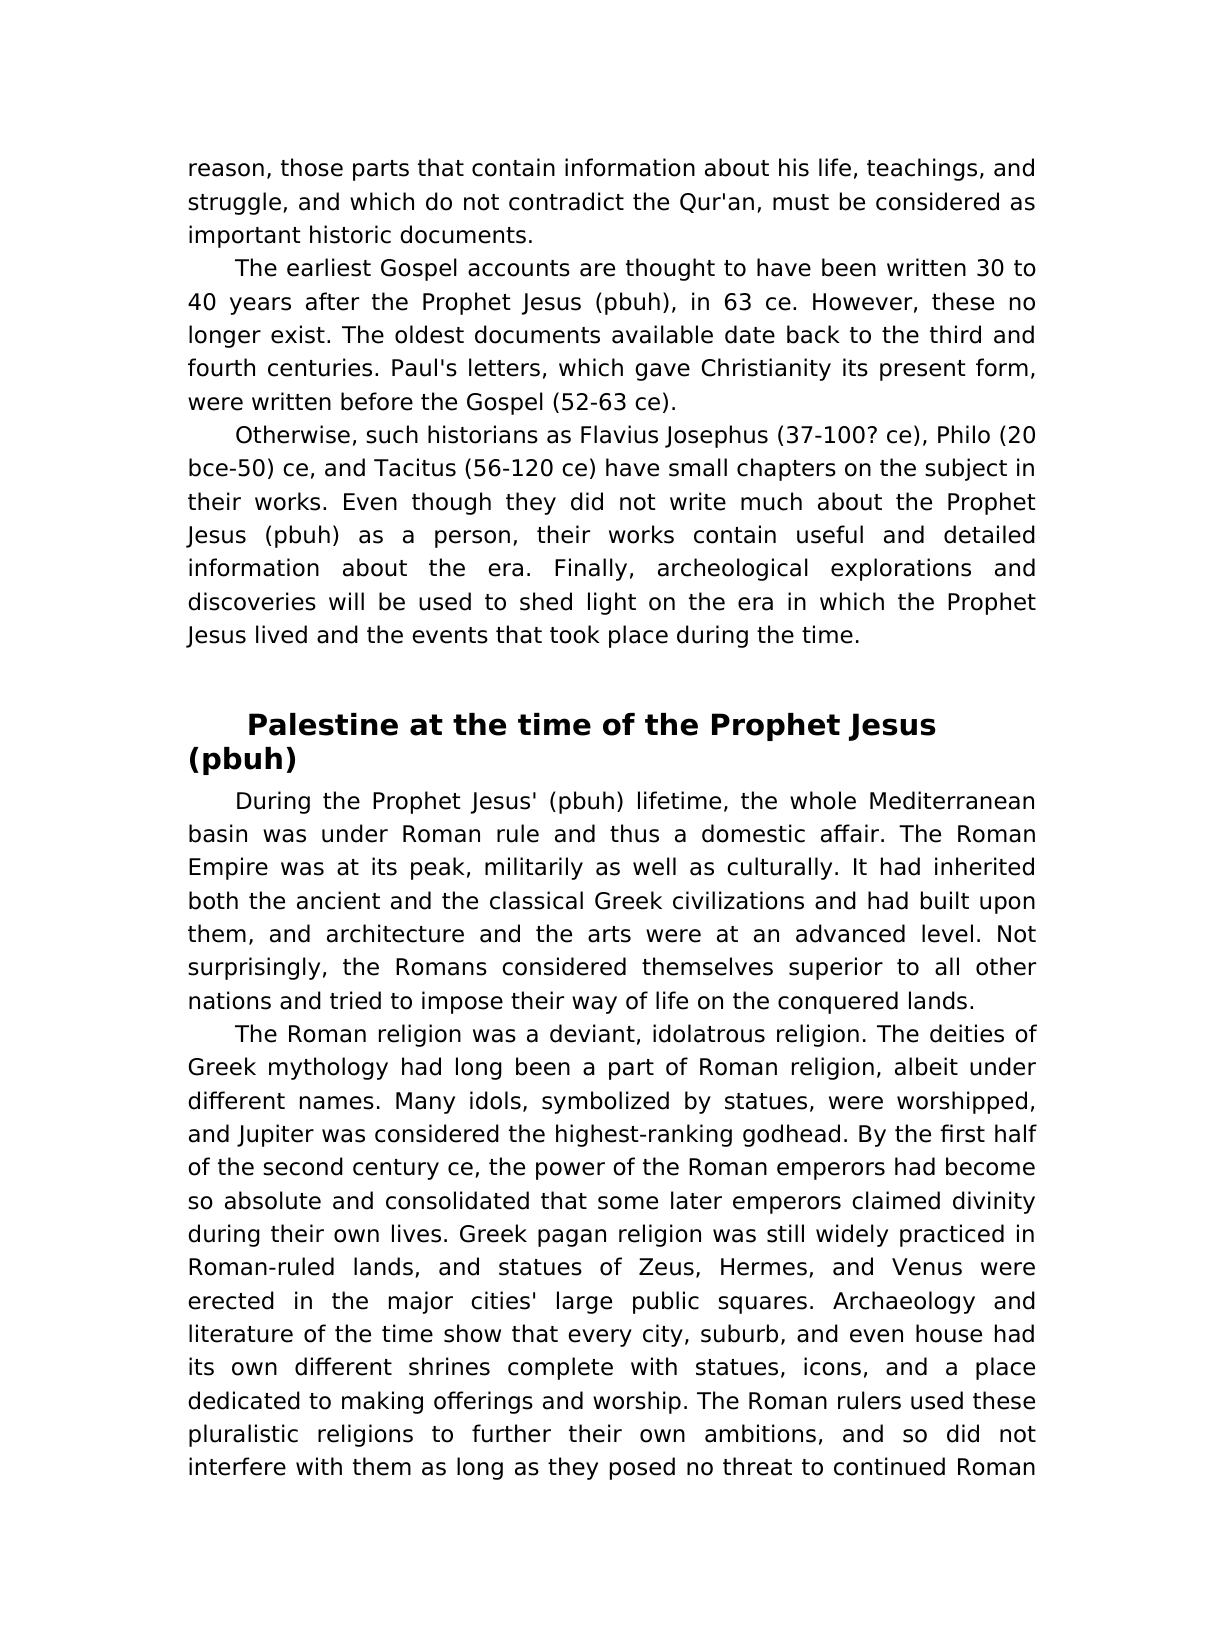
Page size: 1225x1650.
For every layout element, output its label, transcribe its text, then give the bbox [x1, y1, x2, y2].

text The earliest Gospel accounts are thought to have been written 30 to 40 years after the Prophet Jesus (pbuh), in 63 ce. However, these no longer exist. The oldest documents available date back to the third and fourth centuries. Paul's letters, which gave Christianity its present form, were written before the Gospel (52-63 ce). [187, 250, 1037, 417]
text The Roman religion was a deviant, idolatrous religion. The deities of Greek mythology had long been a part of Roman religion, albeit under different names. Many idols, symbolized by statues, were worshipped, and Jupiter was considered the highest-ranking godhead. By the first half of the second century ce, the power of the Roman emperors had become so absolute and consolidated that some later emperors claimed divinity during their own lives. Greek pagan religion was still widely practiced in Roman-ruled lands, and statues of Zeus, Hermes, and Venus were erected in the major cities' large public squares. Archaeology and literature of the time show that every city, suburb, and even house had its own different shrines complete with statues, icons, and a place dedicated to making offerings and worship. The Roman rulers used these pluralistic religions to further their own ambitions, and so did not interfere with them as long as they posed no threat to continued Roman [187, 1016, 1037, 1482]
subtitle Palestine at the time of the Prophet Jesus (pbuh) [187, 708, 1037, 776]
text During the Prophet Jesus' (pbuh) lifetime, the whole Mediterranean basin was under Roman rule and thus a domestic affair. The Roman Empire was at its peak, militarily as well as culturally. It had inherited both the ancient and the classical Greek civilizations and had built upon them, and architecture and the arts were at an advanced level. Not surprisingly, the Romans considered themselves superior to all other nations and tried to impose their way of life on the conquered lands. [187, 782, 1037, 1016]
text Otherwise, such historians as Flavius Josephus (37-100? ce), Philo (20 bce-50) ce, and Tacitus (56-120 ce) have small chapters on the subject in their works. Even though they did not write much about the Prophet Jesus (pbuh) as a person, their works contain useful and detailed information about the era. Finally, archeological explorations and discoveries will be used to shed light on the era in which the Prophet Jesus lived and the events that took place during the time. [187, 417, 1037, 650]
text reason, those parts that contain information about his life, teachings, and struggle, and which do not contradict the Qur'an, must be considered as important historic documents. [187, 150, 1037, 250]
